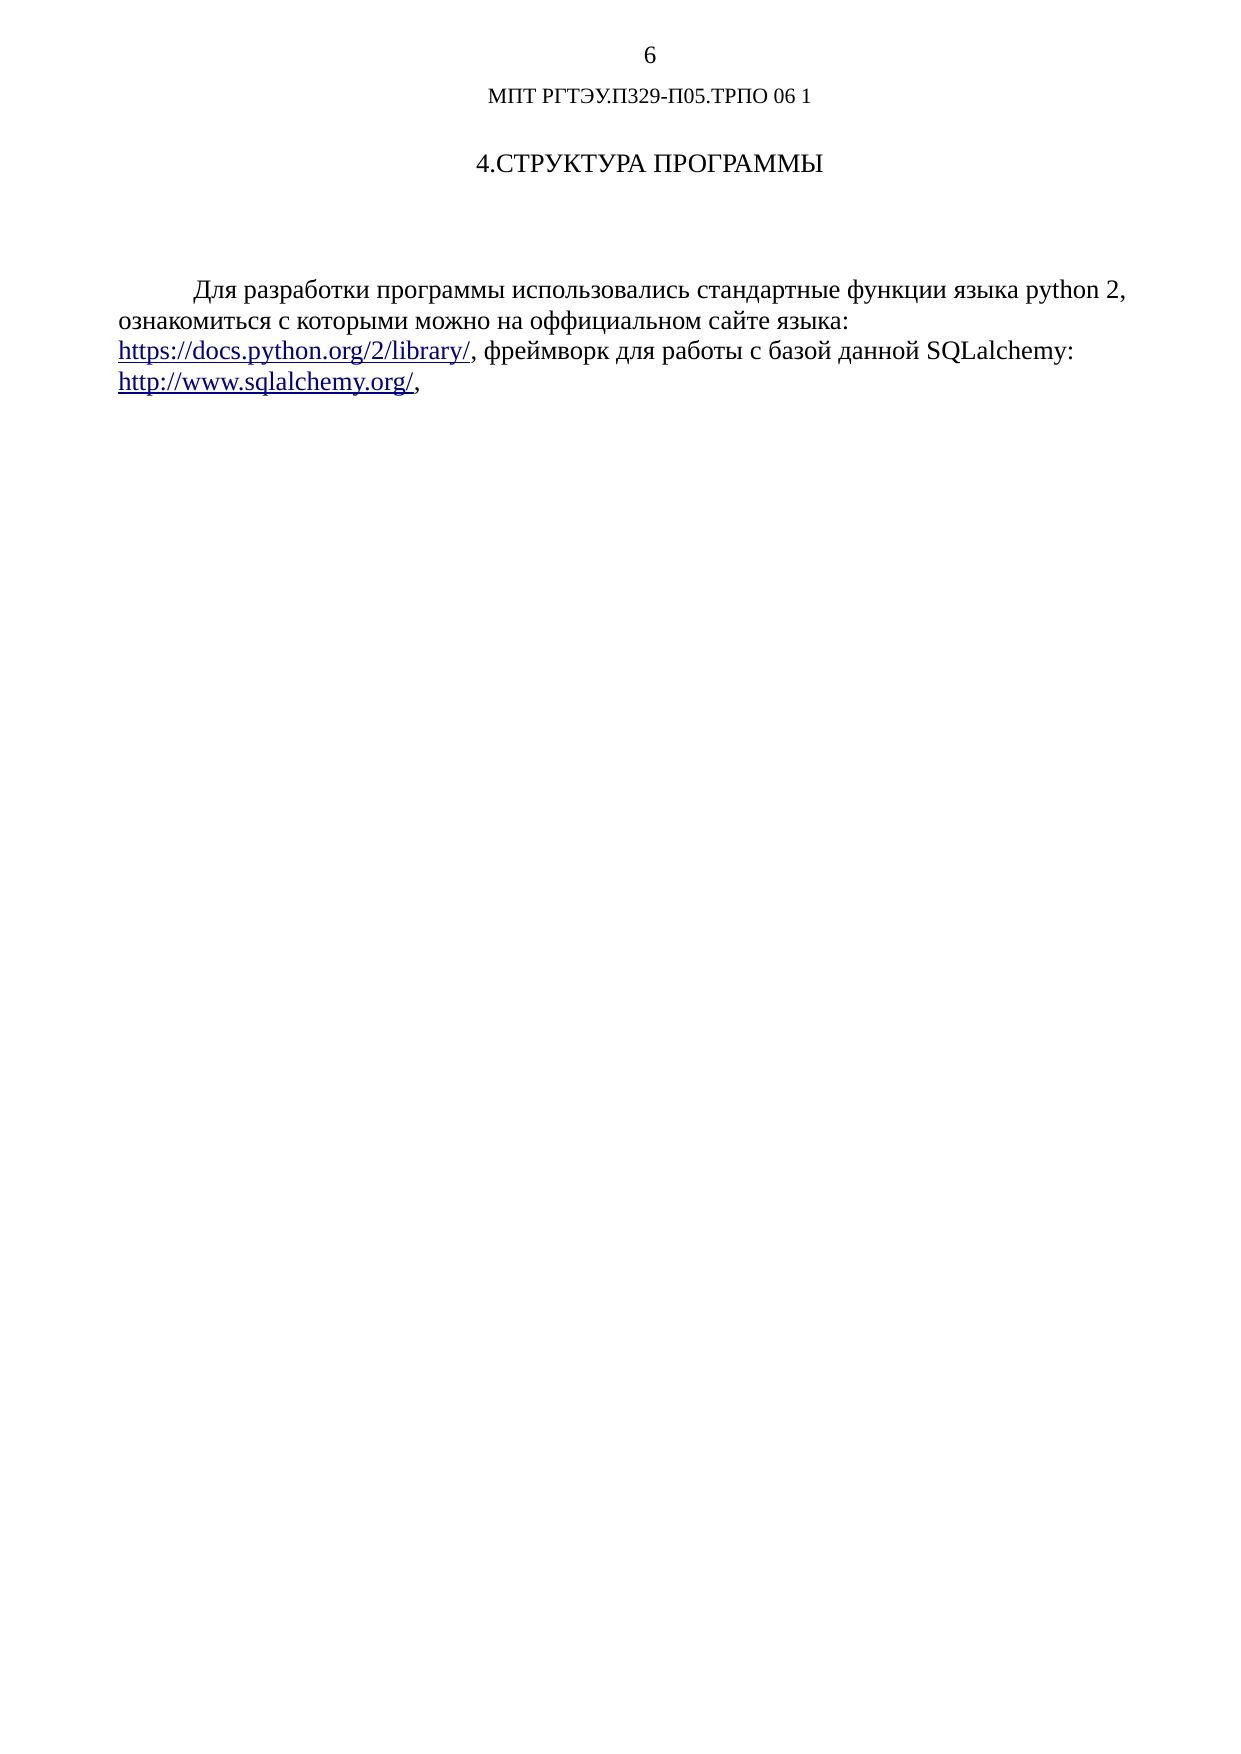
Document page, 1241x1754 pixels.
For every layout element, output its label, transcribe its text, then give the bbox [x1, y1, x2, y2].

text Для разработки программы использовались стандартные функции языка python 2, ознакомиться с которыми можно на оффициальном сайте языка: https://docs.python.org/2/library/, фреймворк для работы с базой данной SQLalchemy: http://www.sqlalchemy.org/, [118, 273, 1181, 396]
subtitle 4.Структура программы [118, 148, 1181, 178]
